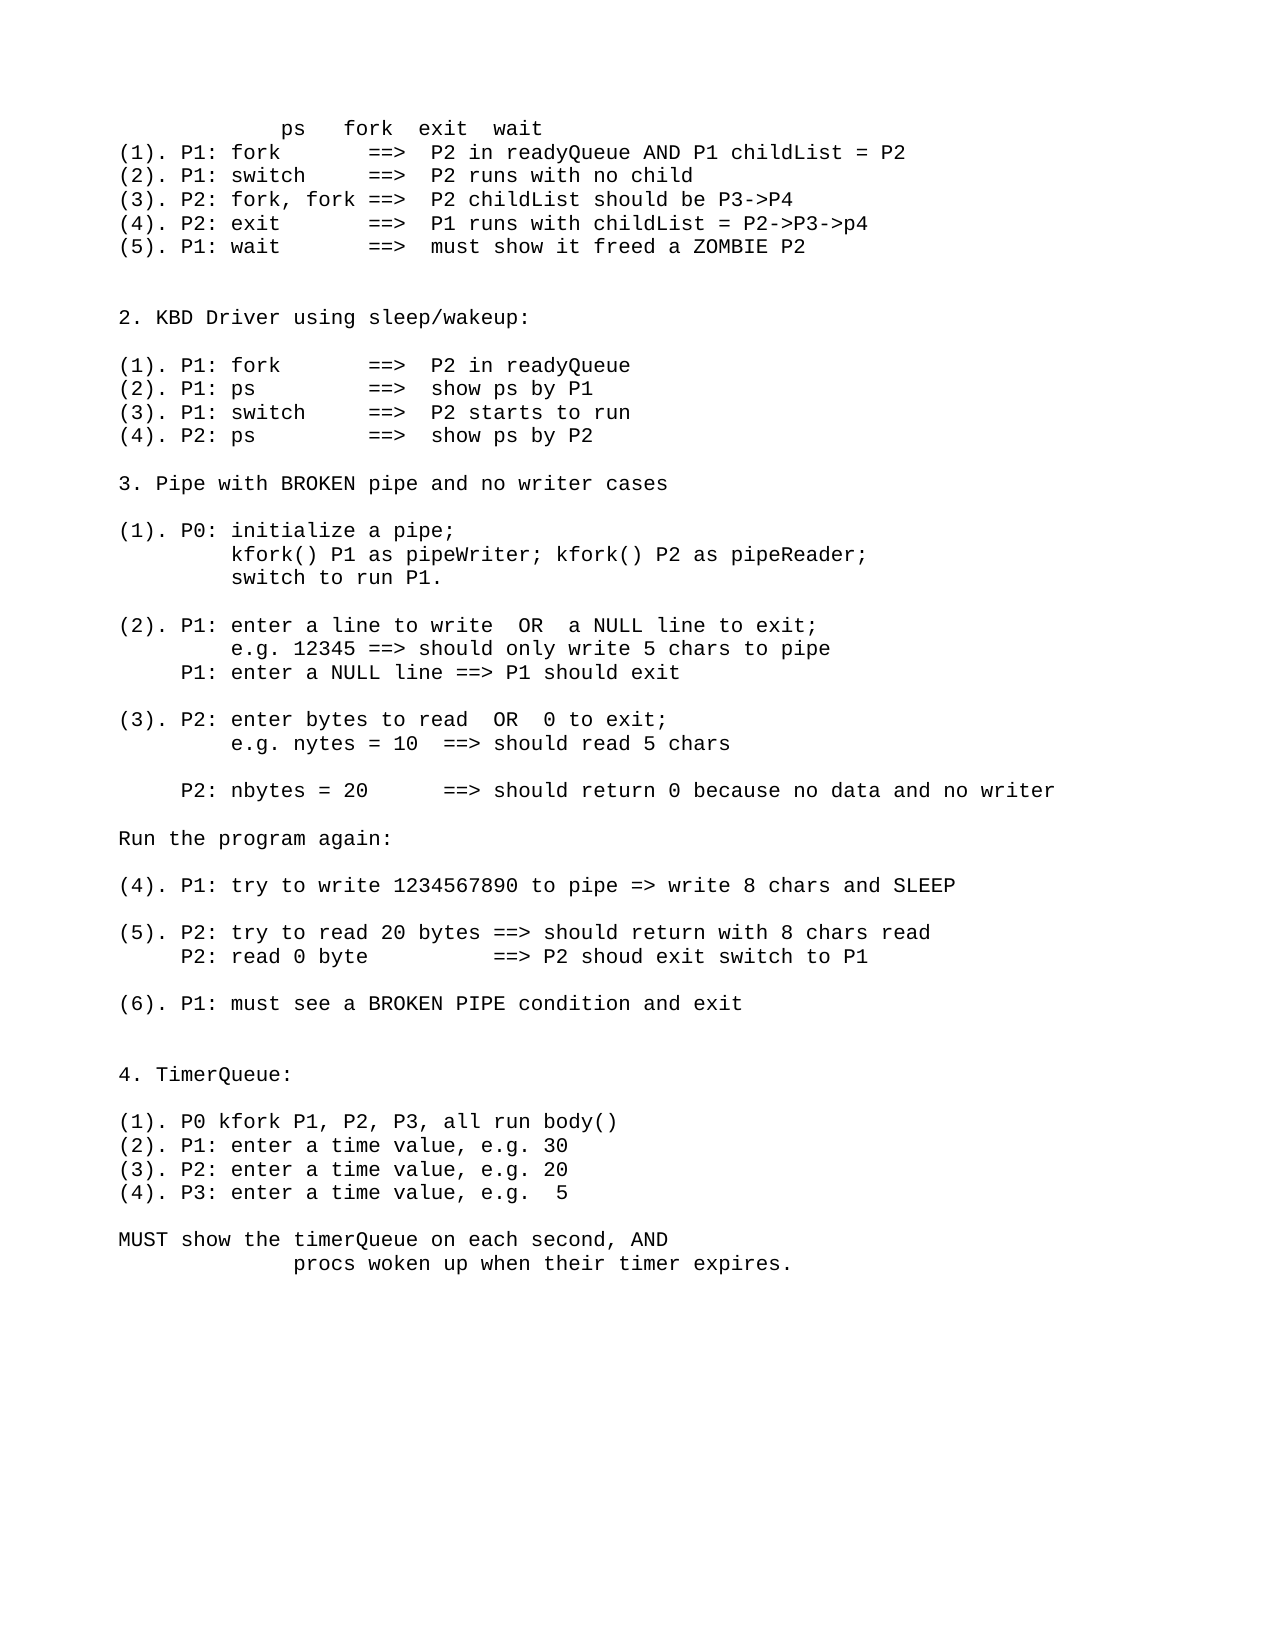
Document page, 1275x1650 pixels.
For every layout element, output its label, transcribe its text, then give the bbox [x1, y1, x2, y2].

text (2). P1: ps ==> show ps by P1 [118, 378, 1157, 402]
text (2). P1: enter a time value, e.g. 30 [118, 1135, 1157, 1158]
text 3. Pipe with BROKEN pipe and no writer cases [118, 473, 1157, 496]
text e.g. 12345 ==> should only write 5 chars to pipe [118, 638, 1157, 662]
text (2). P1: switch ==> P2 runs with no child [118, 165, 1157, 189]
text P2: nbytes = 20 ==> should return 0 because no data and no writer [118, 780, 1157, 804]
text (4). P1: try to write 1234567890 to pipe => write 8 chars and SLEEP [118, 875, 1157, 898]
text (4). P2: exit ==> P1 runs with childList = P2->P3->p4 [118, 213, 1157, 236]
text (3). P1: switch ==> P2 starts to run [118, 402, 1157, 426]
text (3). P2: enter bytes to read OR 0 to exit; [118, 709, 1157, 733]
text e.g. nytes = 10 ==> should read 5 chars [118, 733, 1157, 757]
text (5). P1: wait ==> must show it freed a ZOMBIE P2 [118, 236, 1157, 260]
text (1). P0 kfork P1, P2, P3, all run body() [118, 1111, 1157, 1135]
text 4. TimerQueue: [118, 1064, 1157, 1088]
text procs woken up when their timer expires. [118, 1253, 1157, 1277]
text (5). P2: try to read 20 bytes ==> should return with 8 chars read [118, 922, 1157, 946]
text (1). P1: fork ==> P2 in readyQueue [118, 354, 1157, 378]
text ps fork exit wait [118, 118, 1157, 142]
text (3). P2: fork, fork ==> P2 childList should be P3->P4 [118, 189, 1157, 213]
text (3). P2: enter a time value, e.g. 20 [118, 1158, 1157, 1182]
text (4). P2: ps ==> show ps by P2 [118, 426, 1157, 449]
text MUST show the timerQueue on each second, AND [118, 1229, 1157, 1253]
text kfork() P1 as pipeWriter; kfork() P2 as pipeReader; [118, 544, 1157, 567]
text Run the program again: [118, 827, 1157, 851]
text P2: read 0 byte ==> P2 shoud exit switch to P1 [118, 946, 1157, 969]
text switch to run P1. [118, 567, 1157, 591]
text (6). P1: must see a BROKEN PIPE condition and exit [118, 993, 1157, 1017]
text (4). P3: enter a time value, e.g. 5 [118, 1182, 1157, 1206]
text (1). P0: initialize a pipe; [118, 520, 1157, 544]
text (1). P1: fork ==> P2 in readyQueue AND P1 childList = P2 [118, 142, 1157, 165]
text (2). P1: enter a line to write OR a NULL line to exit; [118, 615, 1157, 638]
text 2. KBD Driver using sleep/wakeup: [118, 307, 1157, 331]
text P1: enter a NULL line ==> P1 should exit [118, 662, 1157, 686]
